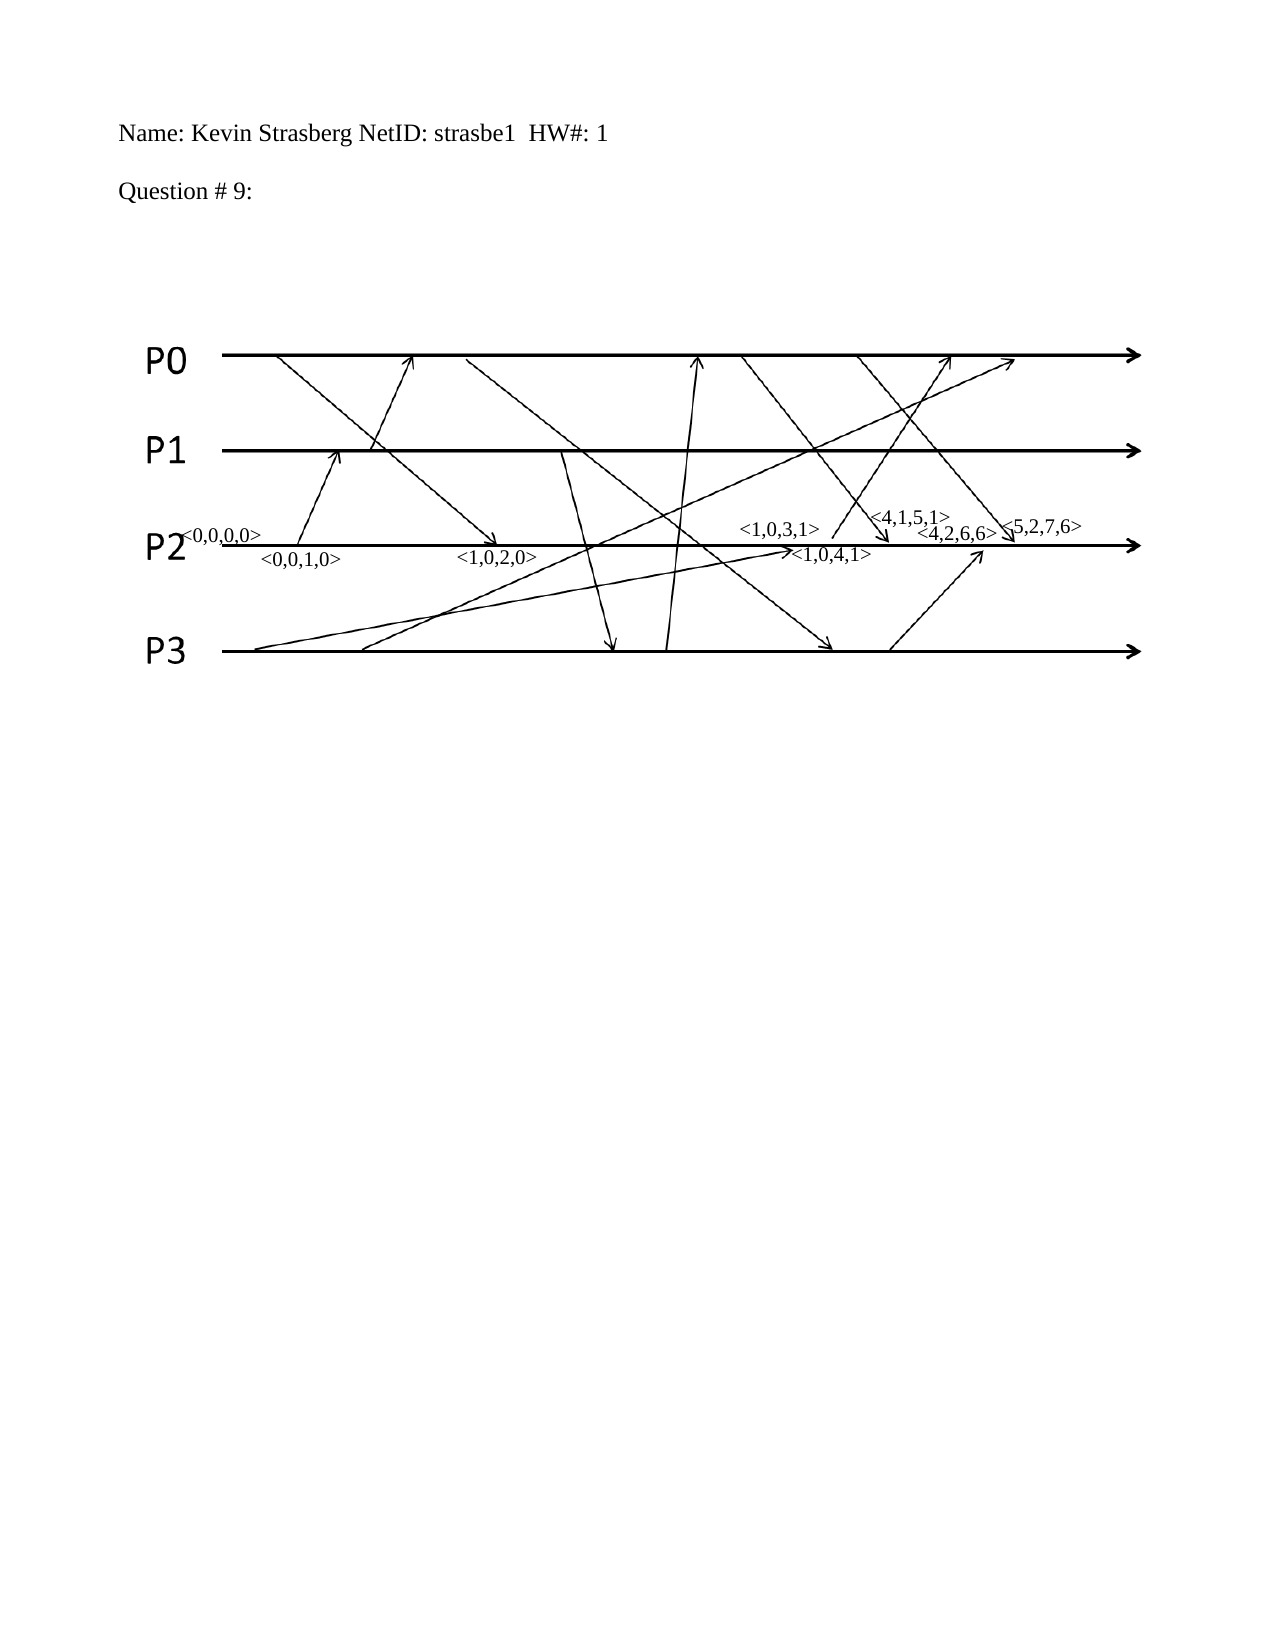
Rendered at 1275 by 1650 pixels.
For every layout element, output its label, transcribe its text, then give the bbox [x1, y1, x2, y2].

picture [118, 320, 1157, 700]
text Question # 9: [118, 176, 1157, 205]
